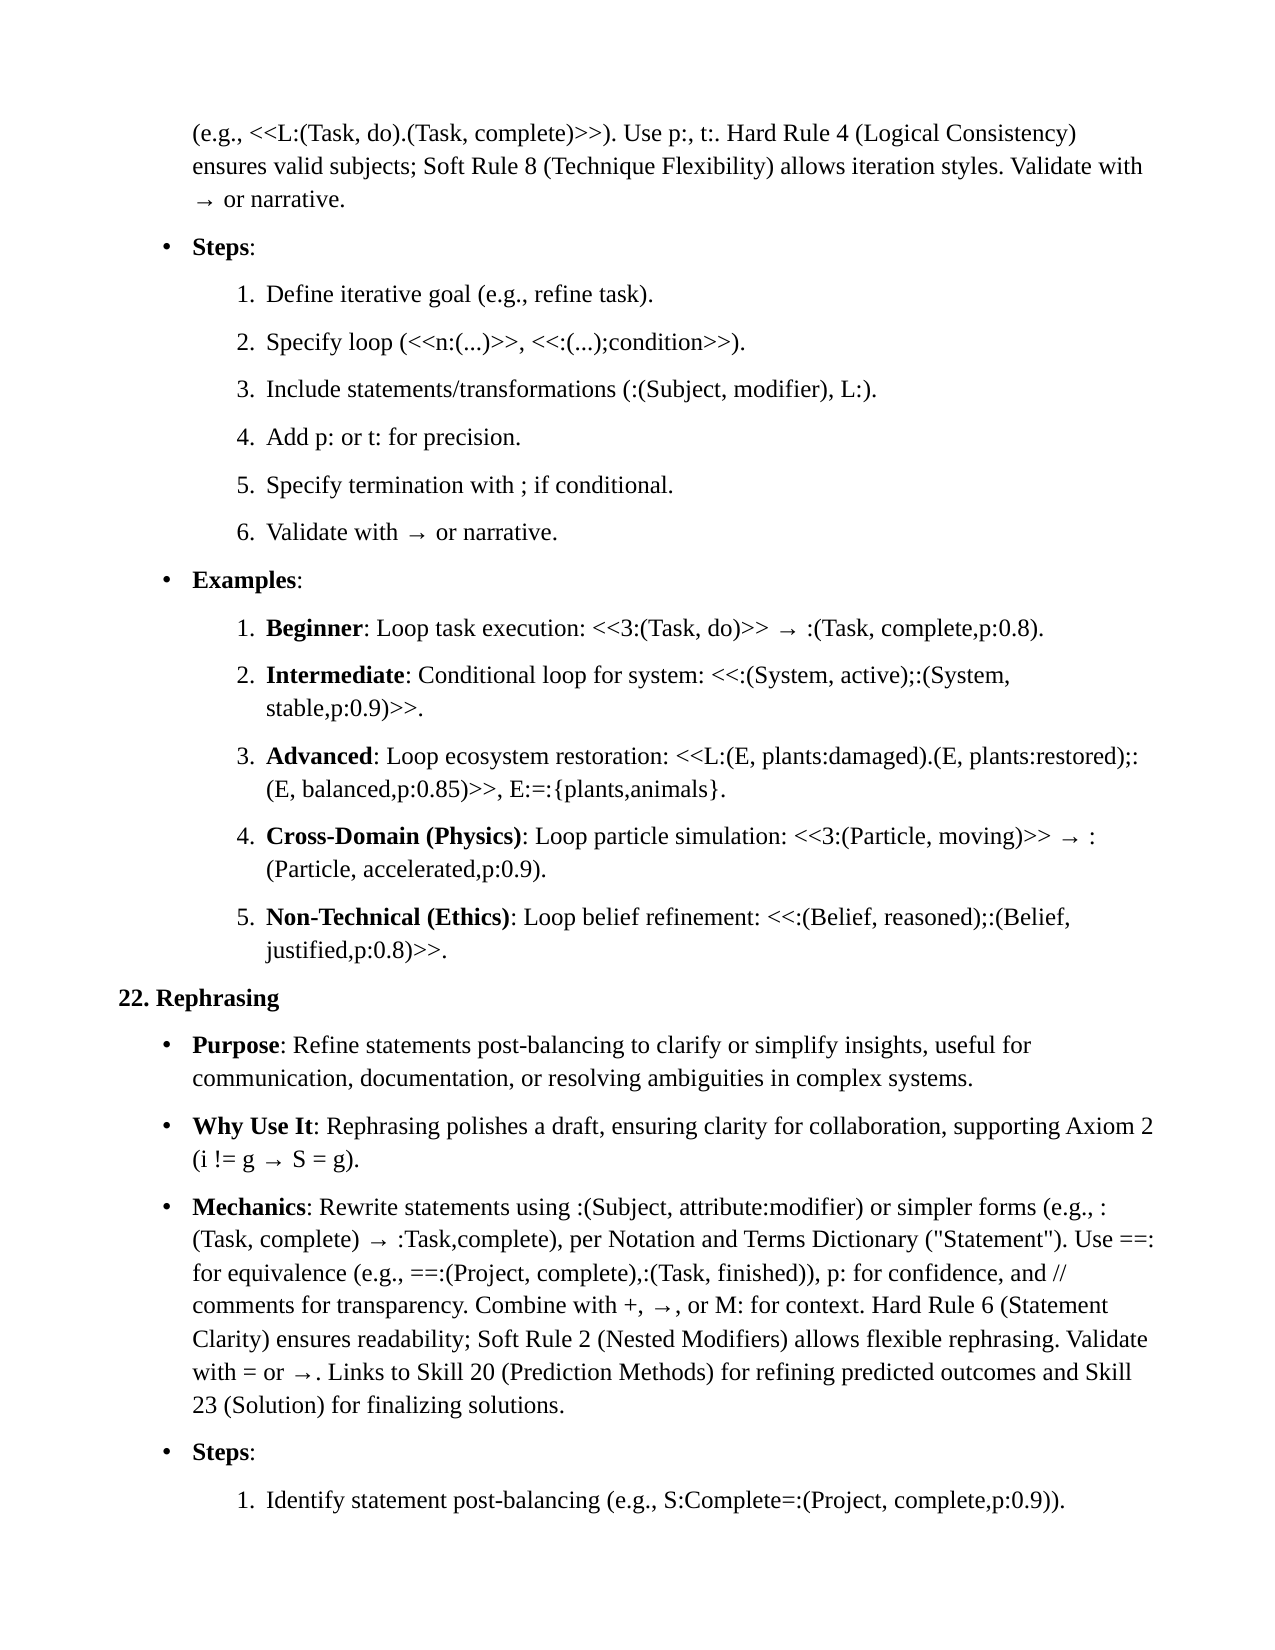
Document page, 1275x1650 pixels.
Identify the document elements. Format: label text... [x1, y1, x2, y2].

list Specify termination with ; if conditional. [236, 470, 1157, 498]
list Intermediate: Conditional loop for system: <<:(System, active);:(System, stable,p:0.9)>>. [236, 660, 1157, 722]
list Advanced: Loop ecosystem restoration: <<L:(E, plants:damaged).(E, plants:restored);:(E, balanced,p:0.85)>>, E:=:{plants,animals}. [236, 741, 1157, 803]
list Include statements/transformations (:(Subject, modifier), L:). [236, 374, 1157, 403]
list Purpose: Refine statements post-balancing to clarify or simplify insights, useful for communication, documentation, or resolving ambiguities in complex systems. [162, 1030, 1157, 1092]
list Identify statement post-balancing (e.g., S:Complete=:(Project, complete,p:0.9)). [236, 1485, 1157, 1514]
list Steps: [162, 1437, 1157, 1466]
list (e.g., <<L:(Task, do).(Task, complete)>>). Use p:, t:. Hard Rule 4 (Logical Consistency) ensures valid subjects; Soft Rule 8 (Technique Flexibility) allows iteration styles. Validate with → or narrative. [162, 118, 1157, 213]
list Examples: [162, 565, 1157, 594]
list Validate with → or narrative. [236, 517, 1157, 546]
list Add p: or t: for precision. [236, 422, 1157, 451]
list Non-Technical (Ethics): Loop belief refinement: <<:(Belief, reasoned);:(Belief, justified,p:0.8)>>. [236, 902, 1157, 964]
list Specify loop (<<n:(...)>>, <<:(...);condition>>). [236, 327, 1157, 356]
list Why Use It: Rephrasing polishes a draft, ensuring clarity for collaboration, supporting Axiom 2 (i != g → S = g). [162, 1111, 1157, 1173]
list Cross-Domain (Physics): Loop particle simulation: <<3:(Particle, moving)>> → :(Particle, accelerated,p:0.9). [236, 821, 1157, 883]
list Define iterative goal (e.g., refine task). [236, 279, 1157, 308]
list Steps: [162, 232, 1157, 261]
text 22. Rephrasing [118, 983, 1157, 1011]
list Beginner: Loop task execution: <<3:(Task, do)>> → :(Task, complete,p:0.8). [236, 613, 1157, 641]
list Mechanics: Rewrite statements using :(Subject, attribute:modifier) or simpler forms (e.g., :(Task, complete) → :Task,complete), per Notation and Terms Dictionary ("Statement"). Use ==: for equivalence (e.g., ==:(Project, complete),:(Task, finished)), p: for confidence, and // comments for transparency. Combine with +, →, or M: for context. Hard Rule 6 (Statement Clarity) ensures readability; Soft Rule 2 (Nested Modifiers) allows flexible rephrasing. Validate with = or →. Links to Skill 20 (Prediction Methods) for refining predicted outcomes and Skill 23 (Solution) for finalizing solutions. [162, 1192, 1157, 1418]
